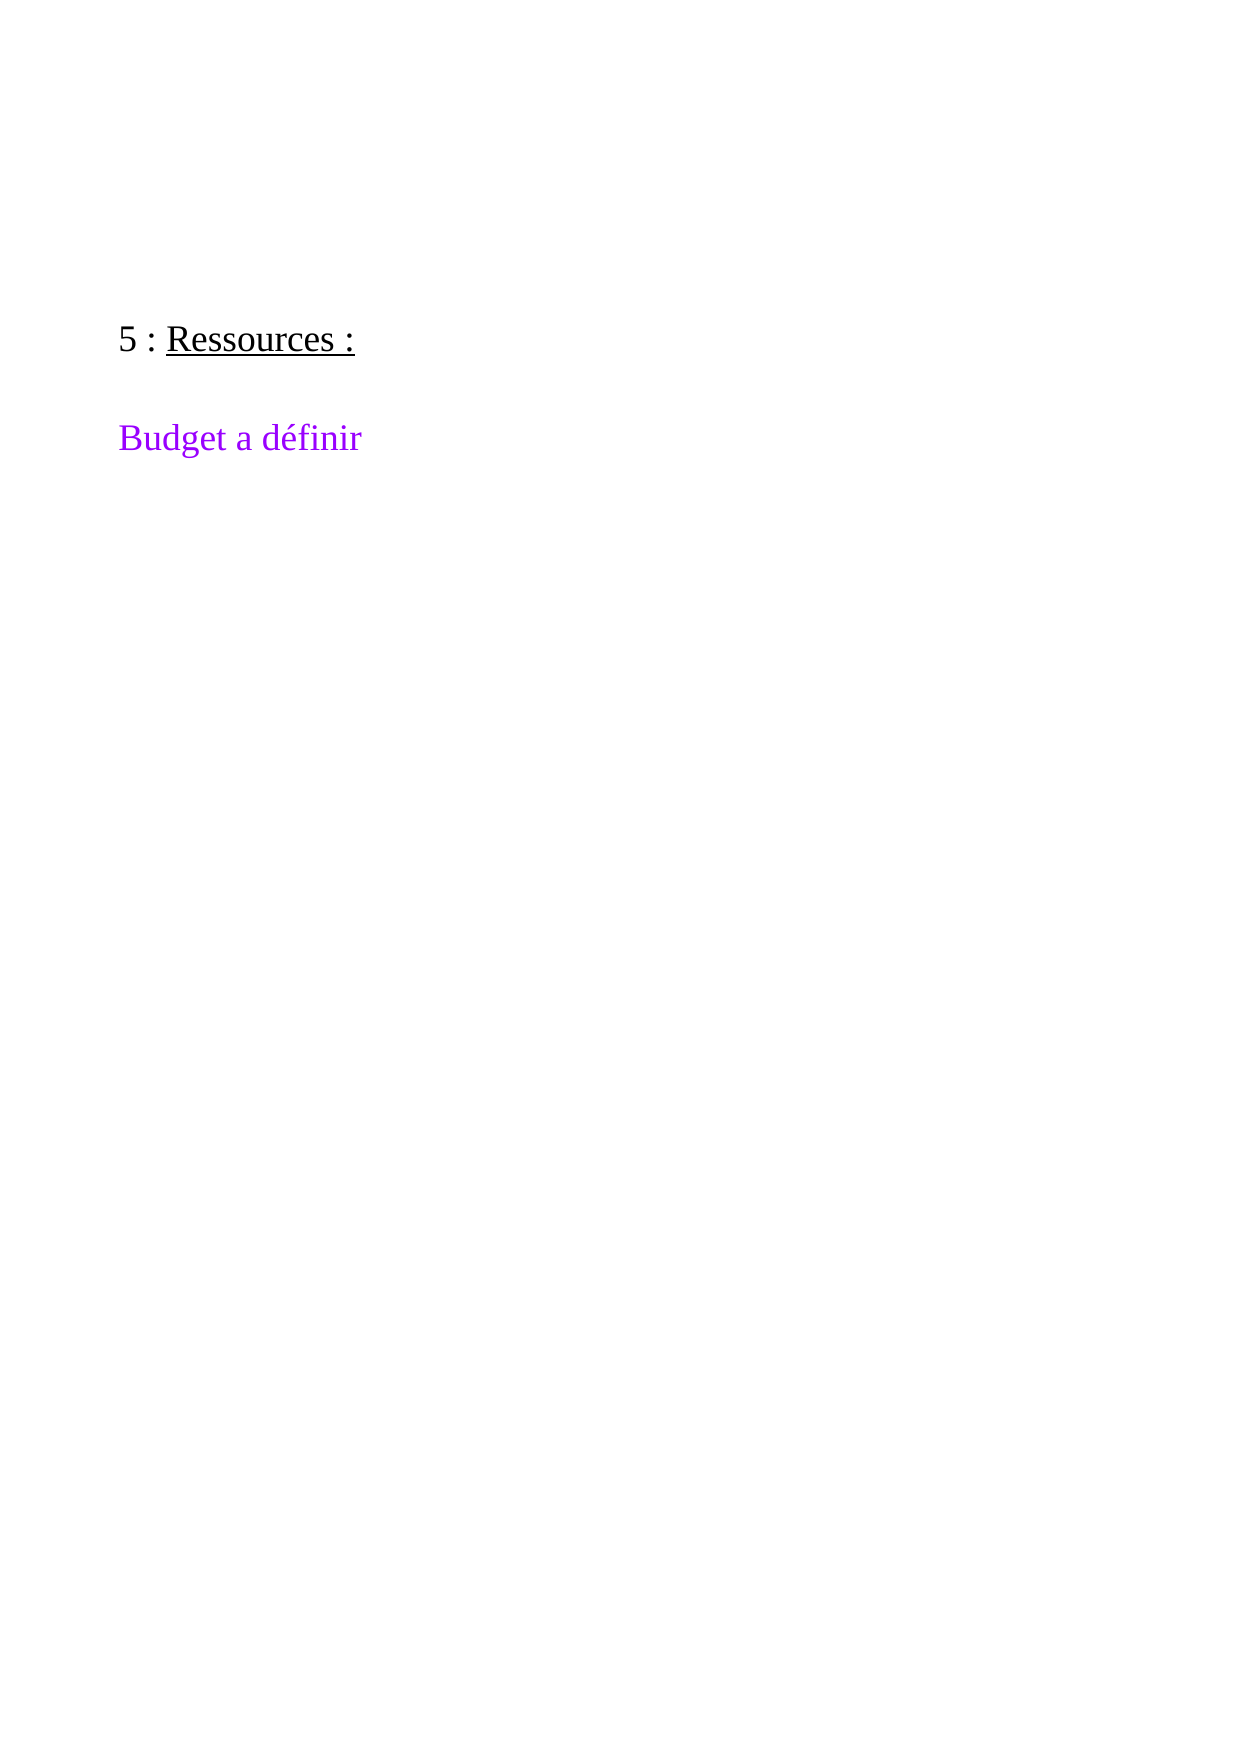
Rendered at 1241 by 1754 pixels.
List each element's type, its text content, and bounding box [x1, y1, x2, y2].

text 5 : Ressources : [118, 316, 1122, 359]
text Budget a définir [118, 416, 1122, 459]
